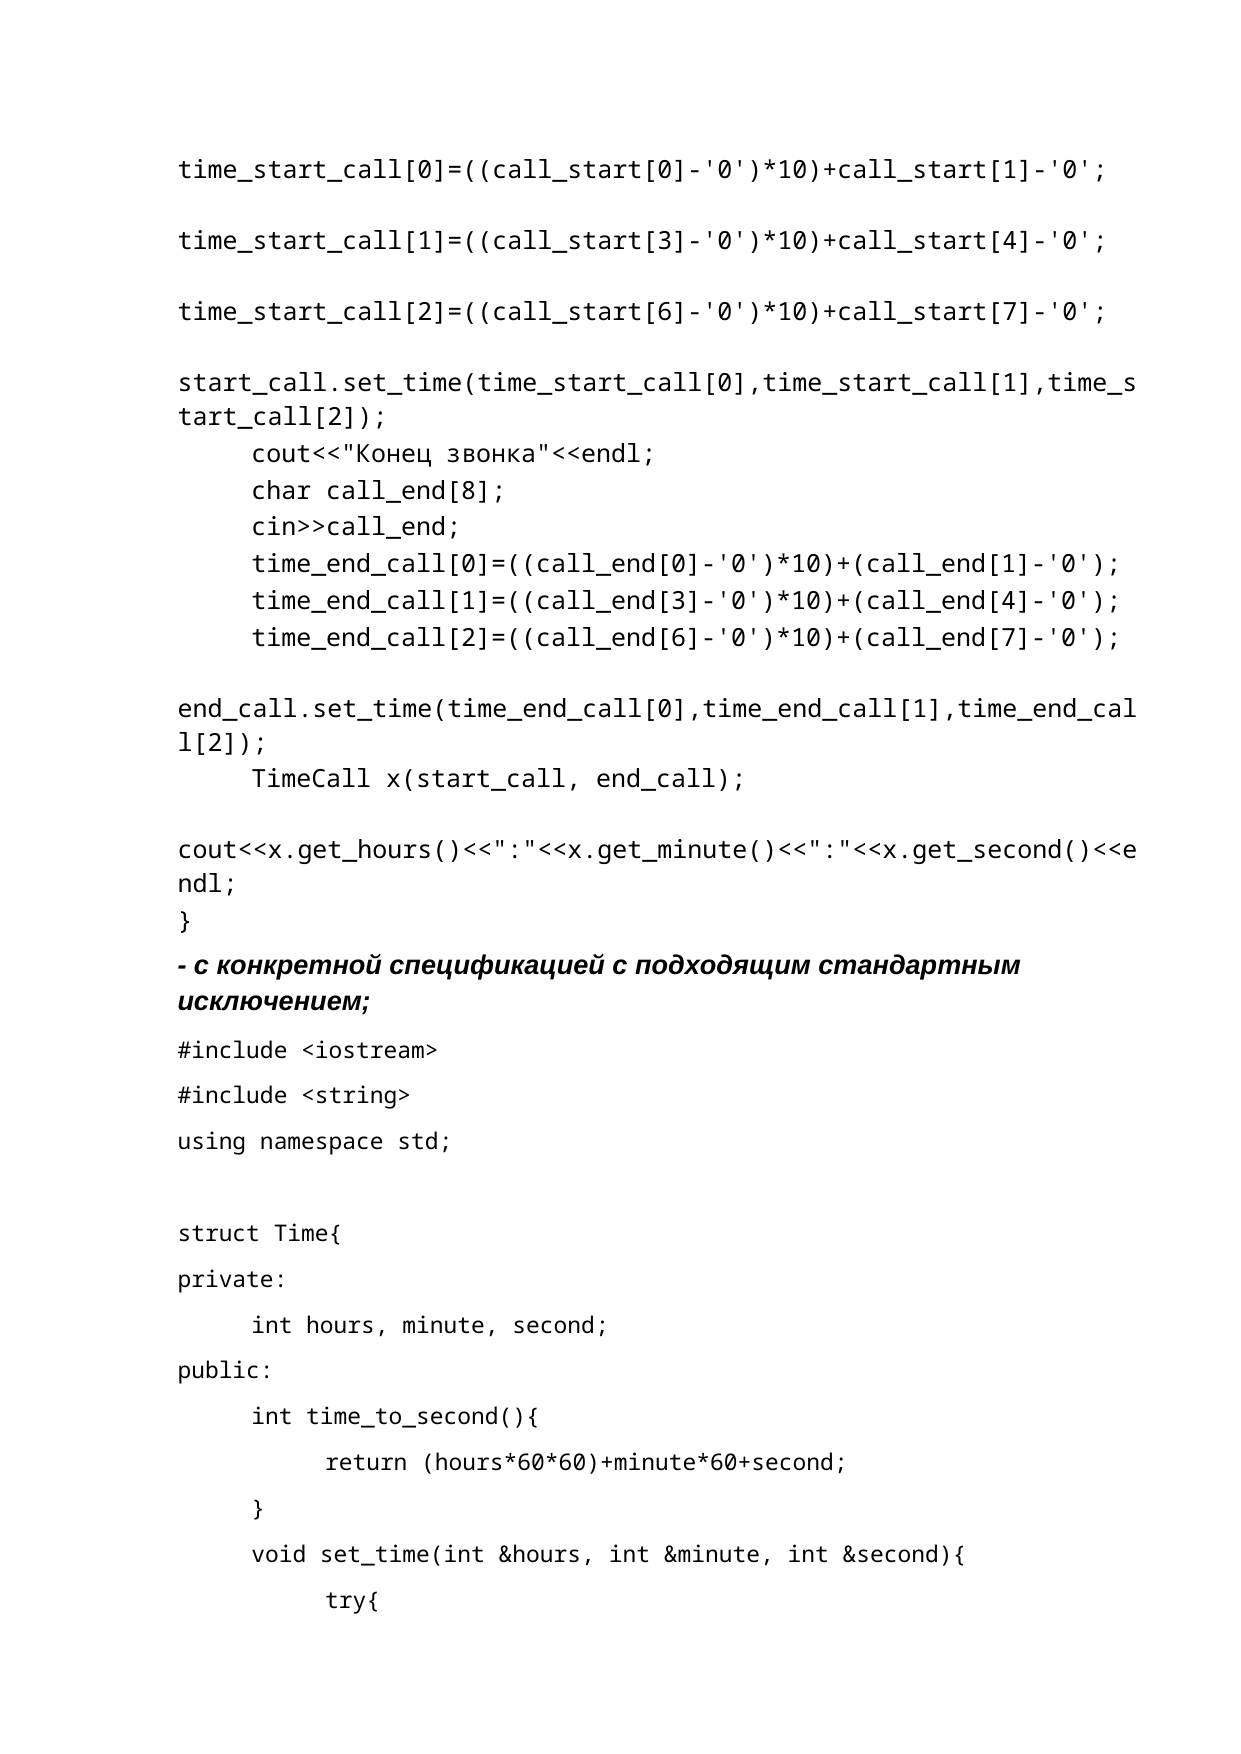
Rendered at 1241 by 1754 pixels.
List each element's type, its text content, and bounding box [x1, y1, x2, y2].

text time_end_call[0]=((call_end[0]-'0')*10)+(call_end[1]-'0'); [177, 546, 1152, 580]
text time_start_call[2]=((call_start[6]-'0')*10)+call_start[7]-'0'; [177, 260, 1152, 328]
text try{ [177, 1584, 1152, 1615]
text time_end_call[2]=((call_end[6]-'0')*10)+(call_end[7]-'0'); [177, 619, 1152, 653]
text return (hours*60*60)+minute*60+second; [177, 1446, 1152, 1477]
text time_start_call[1]=((call_start[3]-'0')*10)+call_start[4]-'0'; [177, 189, 1152, 257]
text start_call.set_time(time_start_call[0],time_start_call[1],time_start_call[2]); [177, 331, 1152, 433]
text void set_time(int &hours, int &minute, int &second){ [177, 1538, 1152, 1569]
text cout<<x.get_hours()<<":"<<x.get_minute()<<":"<<x.get_second()<<endl; [177, 798, 1152, 900]
text time_end_call[1]=((call_end[3]-'0')*10)+(call_end[4]-'0'); [177, 583, 1152, 617]
text #include <iostream> [177, 1034, 1152, 1065]
text } [177, 903, 1152, 937]
text int hours, minute, second; [177, 1309, 1152, 1340]
text using namespace std; [177, 1125, 1152, 1157]
text char call_end[8]; [177, 472, 1152, 506]
text private: [177, 1263, 1152, 1294]
text struct Time{ [177, 1217, 1152, 1248]
subtitle - с конкретной спецификацией с подходящим стандартным исключением; [177, 949, 1152, 1016]
text cout<<"Конец звонка"<<endl; [177, 436, 1152, 469]
text #include <string> [177, 1079, 1152, 1111]
text public: [177, 1354, 1152, 1386]
text int time_to_second(){ [177, 1400, 1152, 1432]
text cin>>call_end; [177, 509, 1152, 543]
text TimeCall x(start_call, end_call); [177, 761, 1152, 795]
text } [177, 1492, 1152, 1523]
text time_start_call[0]=((call_start[0]-'0')*10)+call_start[1]-'0'; [177, 118, 1152, 186]
text end_call.set_time(time_end_call[0],time_end_call[1],time_end_call[2]); [177, 656, 1152, 758]
